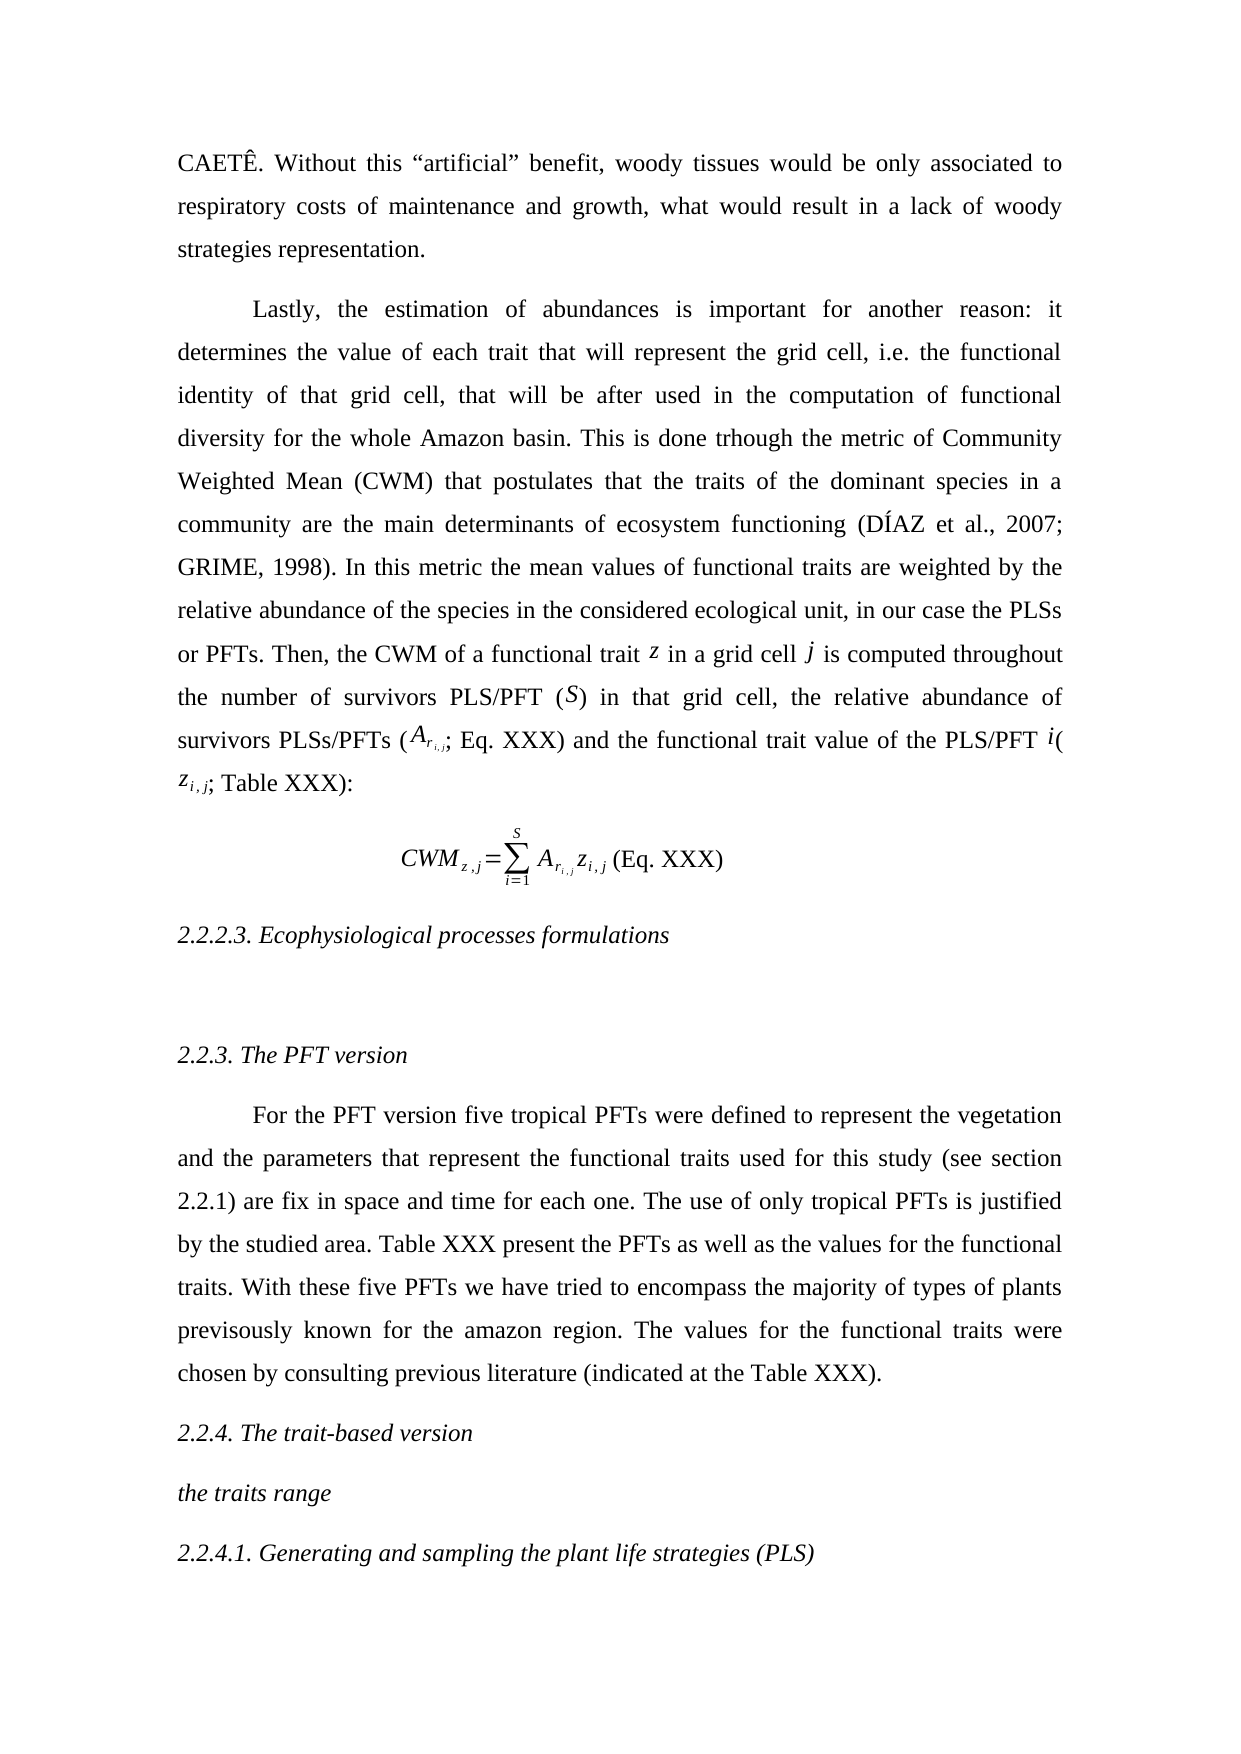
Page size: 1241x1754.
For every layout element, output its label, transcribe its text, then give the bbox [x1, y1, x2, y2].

text 2.2.4.1. Generating and sampling the plant life strategies (PLS) [177, 1538, 1063, 1567]
text For the PFT version five tropical PFTs were defined to represent the vegetation and the parameters that represent the functional traits used for this study (see section 2.2.1) are fix in space and time for each one. The use of only tropical PFTs is justified by the studied area. Table XXX present the PFTs as well as the values for the functional traits. With these five PFTs we have tried to encompass the majority of types of plants previsously known for the amazon region. The values for the functional traits were chosen by consulting previous literature (indicated at the Table XXX). [177, 1100, 1063, 1387]
text CAETÊ. Without this “artificial” benefit, woody tissues would be only associated to respiratory costs of maintenance and growth, what would result in a lack of woody strategies representation. [177, 148, 1063, 263]
list (Eq. XXX) [363, 828, 1063, 889]
text 2.2.4. The trait-based version [177, 1418, 1063, 1447]
text 2.2.2.3. Ecophysiological processes formulations [177, 920, 1063, 949]
text the traits range [177, 1478, 1063, 1507]
text Lastly, the estimation of abundances is important for another reason: it determines the value of each trait that will represent the grid cell, i.e. the functional identity of that grid cell, that will be after used in the computation of functional diversity for the whole Amazon basin. This is done trhough the metric of Community Weighted Mean (CWM) that postulates that the traits of the dominant species in a community are the main determinants of ecosystem functioning (DÍAZ et al., 2007; GRIME, 1998)⁠. In this metric the mean values of functional traits are weighted by the relative abundance of the species in the considered ecological unit, in our case the PLSs or PFTs. Then, the CWM of a functional trait in a grid cell is computed throughout the number of survivors PLS/PFT () in that grid cell, the relative abundance of survivors PLSs/PFTs (; Eq. XXX) and the functional trait value of the PLS/PFT ( ; Table XXX): [177, 294, 1063, 797]
text 2.2.3. The PFT version [177, 1040, 1063, 1069]
